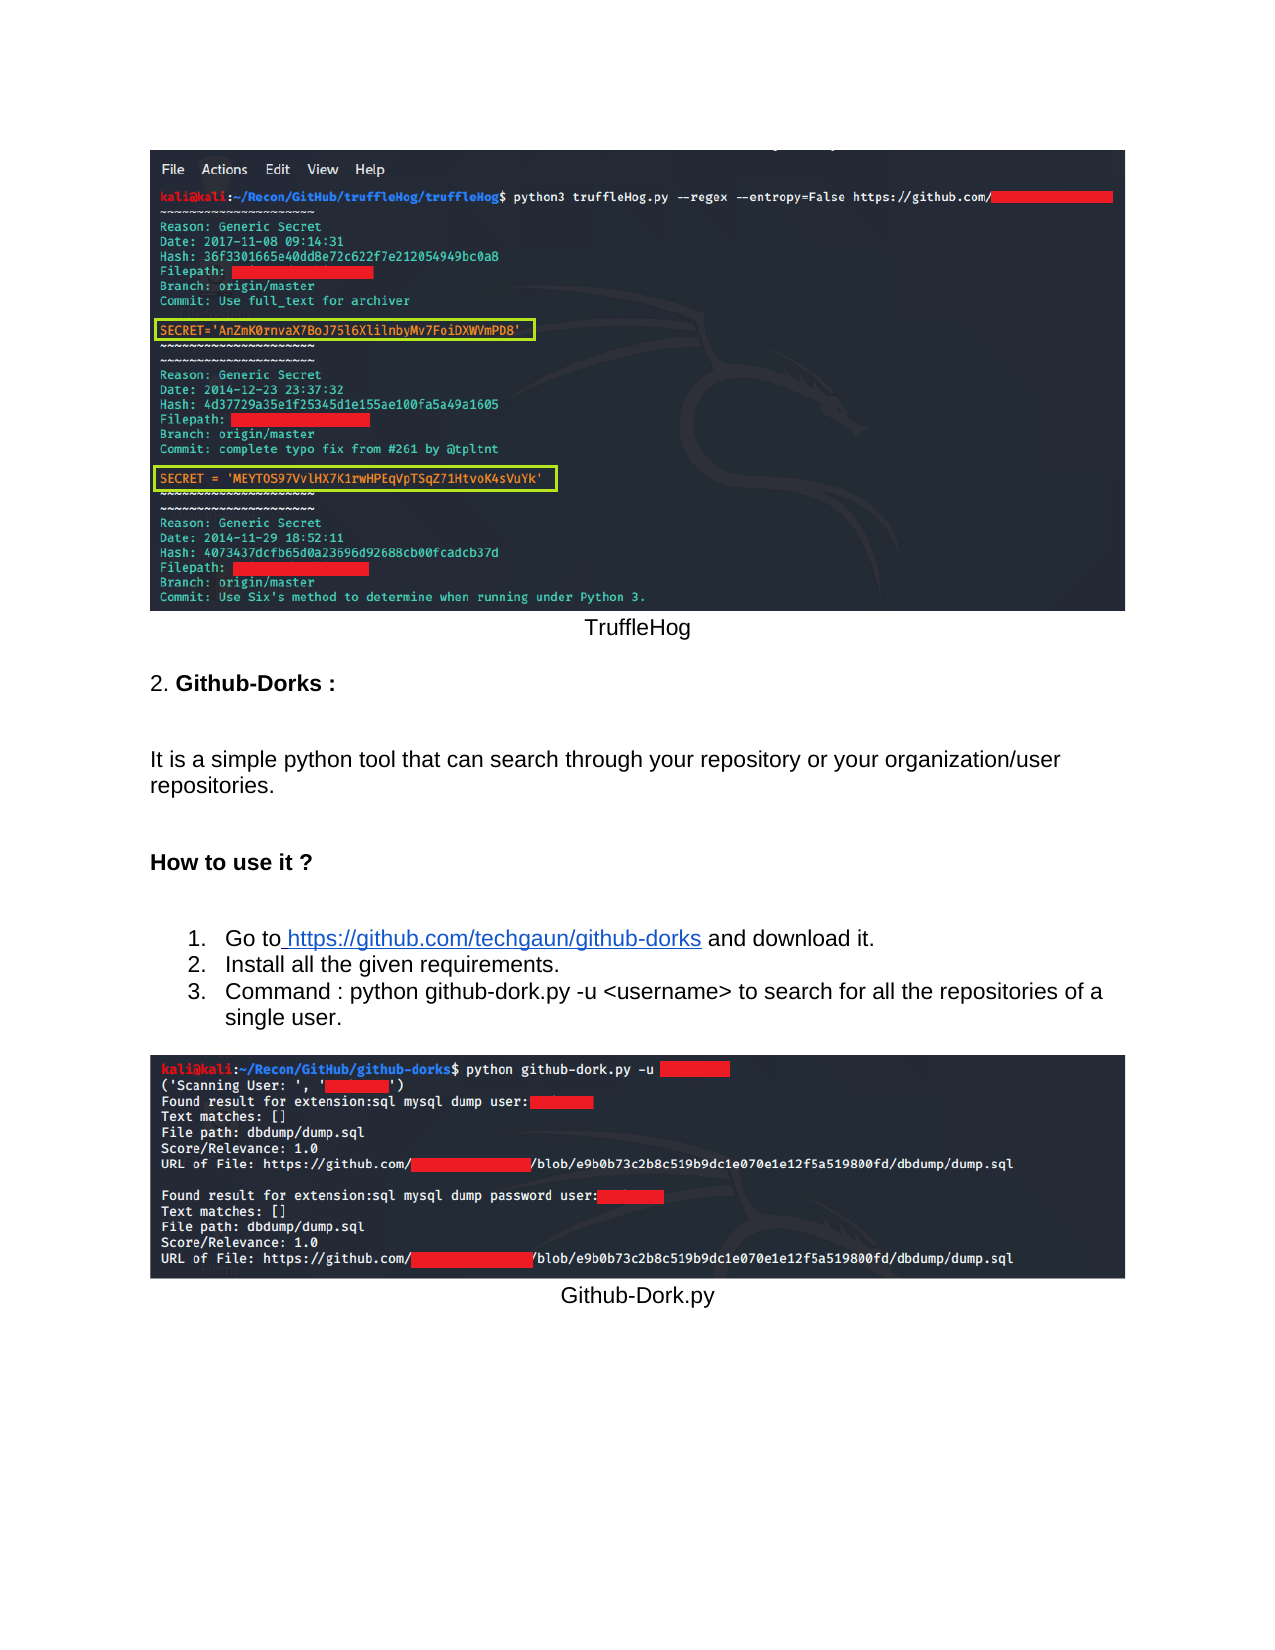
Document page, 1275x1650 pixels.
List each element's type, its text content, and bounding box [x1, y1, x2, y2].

list Go to https://github.com/techgaun/github-dorks and download it. [187, 925, 1125, 951]
text Github-Dork.py [150, 1282, 1125, 1308]
text 2. Github-Dorks : [150, 669, 1125, 696]
text It is a simple python tool that can search through your repository or your organization/user repositories. [150, 746, 1125, 798]
text TruffleHog [150, 614, 1125, 641]
text How to use it ? [150, 848, 1125, 875]
list Command : python github-dork.py -u <username> to search for all the repositories of a single user. [187, 978, 1125, 1030]
list Install all the given requirements. [187, 951, 1125, 978]
